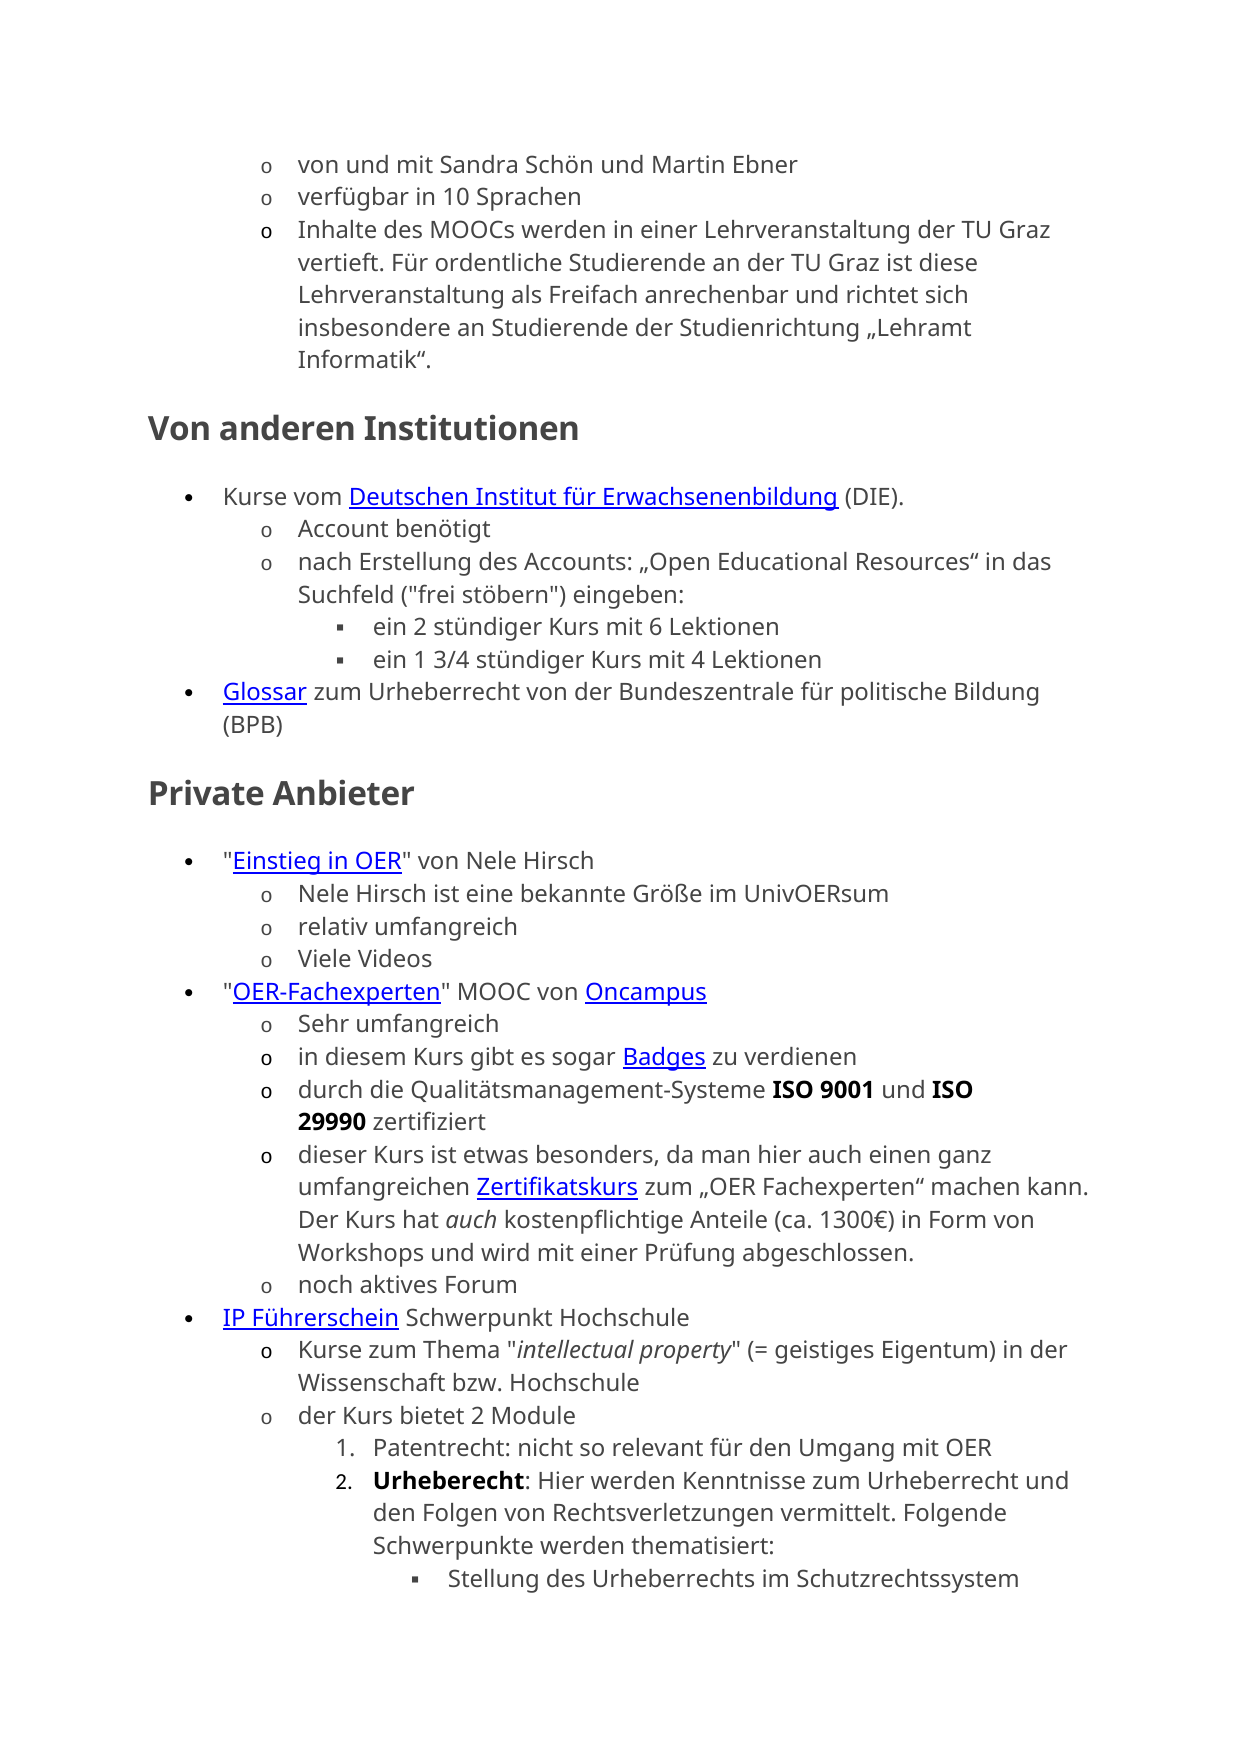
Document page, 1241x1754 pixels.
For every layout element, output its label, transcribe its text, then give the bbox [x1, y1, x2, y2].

list Stellung des Urheberrechts im Schutzrechtssystem [410, 1561, 1093, 1594]
list Urheberecht: Hier werden Kenntnisse zum Urheberrecht und den Folgen von Rechtsverletzungen vermittelt. Folgende Schwerpunkte werden thematisiert: [335, 1464, 1093, 1561]
list Account benötigt [260, 512, 1093, 545]
list durch die Qualitätsmanagement-Systeme ISO 9001 und ISO 29990 zertifiziert [260, 1072, 1093, 1138]
list ein 1 3/4 stündiger Kurs mit 4 Lektionen [335, 643, 1093, 675]
list relativ umfangreich [260, 909, 1093, 942]
list Glossar zum Urheberrecht von der Bundeszentrale für politische Bildung (BPB) [185, 675, 1093, 740]
list dieser Kurs ist etwas besonders, da man hier auch einen ganz umfangreichen Zertifikatskurs zum „OER Fachexperten“ machen kann. Der Kurs hat auch kostenpflichtige Anteile (ca. 1300€) in Form von Workshops und wird mit einer Prüfung abgeschlossen. [260, 1138, 1093, 1268]
list der Kurs bietet 2 Module [260, 1398, 1093, 1431]
list noch aktives Forum [260, 1268, 1093, 1301]
list Kurse zum Thema "intellectual property" (= geistiges Eigentum) in der Wissenschaft bzw. Hochschule [260, 1333, 1093, 1398]
list Kurse vom Deutschen Institut für Erwachsenenbildung (DIE). [185, 479, 1093, 512]
list verfügbar in 10 Sprachen [260, 180, 1093, 213]
list ein 2 stündiger Kurs mit 6 Lektionen [335, 610, 1093, 643]
list Nele Hirsch ist eine bekannte Größe im UnivOERsum [260, 877, 1093, 909]
list in diesem Kurs gibt es sogar Badges zu verdienen [260, 1040, 1093, 1072]
subtitle Private Anbieter [148, 769, 1093, 815]
list "Einstieg in OER" von Nele Hirsch [185, 844, 1093, 877]
list IP Führerschein Schwerpunkt Hochschule [185, 1301, 1093, 1333]
list Sehr umfangreich [260, 1007, 1093, 1040]
list nach Erstellung des Accounts: „Open Educational Resources“ in das Suchfeld ("frei stöbern") eingeben: [260, 545, 1093, 610]
list "OER-Fachexperten" MOOC von Oncampus [185, 974, 1093, 1007]
list von und mit Sandra Schön und Martin Ebner [260, 148, 1093, 180]
subtitle Von anderen Institutionen [148, 405, 1093, 450]
list Patentrecht: nicht so relevant für den Umgang mit OER [335, 1431, 1093, 1464]
list Viele Videos [260, 942, 1093, 974]
list Inhalte des MOOCs werden in einer Lehrveranstaltung der TU Graz vertieft. Für ordentliche Studierende an der TU Graz ist diese Lehrveranstaltung als Freifach anrechenbar und richtet sich insbesondere an Studierende der Studienrichtung „Lehramt Informatik“. [260, 213, 1093, 376]
